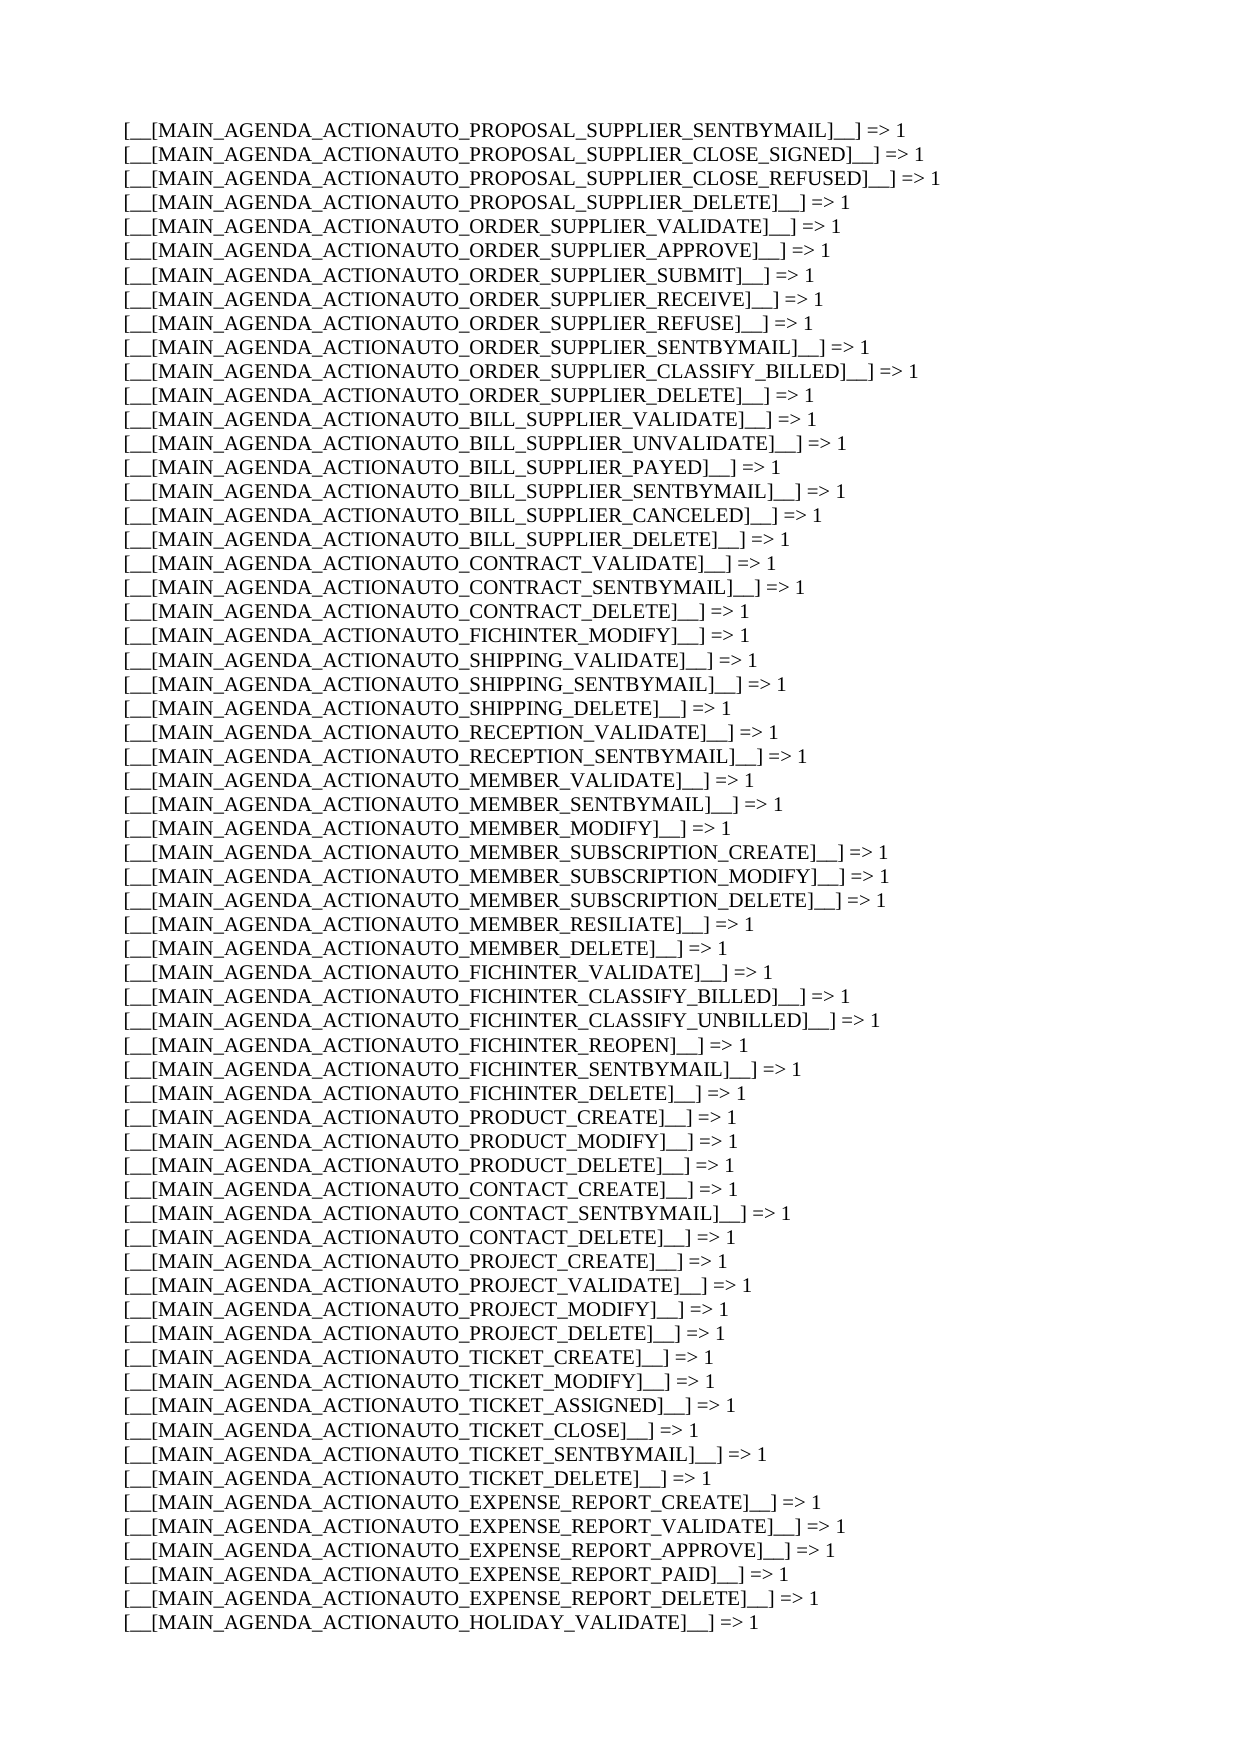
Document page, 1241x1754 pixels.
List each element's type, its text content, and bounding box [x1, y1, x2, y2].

text [__[MAIN_AGENDA_ACTIONAUTO_PROPOSAL_SUPPLIER_SENTBYMAIL]__] => 1 [__[MAIN_AGENDA_ACTIONAUTO_PROPOSAL_SUPPLIER_CLOSE_SIGNED]__] => 1 [__[MAIN_AGENDA_ACTIONAUTO_PROPOSAL_SUPPLIER_CLOSE_REFUSED]__] => 1 [__[MAIN_AGENDA_ACTIONAUTO_PROPOSAL_SUPPLIER_DELETE]__] => 1 [__[MAIN_AGENDA_ACTIONAUTO_ORDER_SUPPLIER_VALIDATE]__] => 1 [__[MAIN_AGENDA_ACTIONAUTO_ORDER_SUPPLIER_APPROVE]__] => 1 [__[MAIN_AGENDA_ACTIONAUTO_ORDER_SUPPLIER_SUBMIT]__] => 1 [__[MAIN_AGENDA_ACTIONAUTO_ORDER_SUPPLIER_RECEIVE]__] => 1 [__[MAIN_AGENDA_ACTIONAUTO_ORDER_SUPPLIER_REFUSE]__] => 1 [__[MAIN_AGENDA_ACTIONAUTO_ORDER_SUPPLIER_SENTBYMAIL]__] => 1 [__[MAIN_AGENDA_ACTIONAUTO_ORDER_SUPPLIER_CLASSIFY_BILLED]__] => 1 [__[MAIN_AGENDA_ACTIONAUTO_ORDER_SUPPLIER_DELETE]__] => 1 [__[MAIN_AGENDA_ACTIONAUTO_BILL_SUPPLIER_VALIDATE]__] => 1 [__[MAIN_AGENDA_ACTIONAUTO_BILL_SUPPLIER_UNVALIDATE]__] => 1 [__[MAIN_AGENDA_ACTIONAUTO_BILL_SUPPLIER_PAYED]__] => 1 [__[MAIN_AGENDA_ACTIONAUTO_BILL_SUPPLIER_SENTBYMAIL]__] => 1 [__[MAIN_AGENDA_ACTIONAUTO_BILL_SUPPLIER_CANCELED]__] => 1 [__[MAIN_AGENDA_ACTIONAUTO_BILL_SUPPLIER_DELETE]__] => 1 [__[MAIN_AGENDA_ACTIONAUTO_CONTRACT_VALIDATE]__] => 1 [__[MAIN_AGENDA_ACTIONAUTO_CONTRACT_SENTBYMAIL]__] => 1 [__[MAIN_AGENDA_ACTIONAUTO_CONTRACT_DELETE]__] => 1 [__[MAIN_AGENDA_ACTIONAUTO_FICHINTER_MODIFY]__] => 1 [__[MAIN_AGENDA_ACTIONAUTO_SHIPPING_VALIDATE]__] => 1 [__[MAIN_AGENDA_ACTIONAUTO_SHIPPING_SENTBYMAIL]__] => 1 [__[MAIN_AGENDA_ACTIONAUTO_SHIPPING_DELETE]__] => 1 [__[MAIN_AGENDA_ACTIONAUTO_RECEPTION_VALIDATE]__] => 1 [__[MAIN_AGENDA_ACTIONAUTO_RECEPTION_SENTBYMAIL]__] => 1 [__[MAIN_AGENDA_ACTIONAUTO_MEMBER_VALIDATE]__] => 1 [__[MAIN_AGENDA_ACTIONAUTO_MEMBER_SENTBYMAIL]__] => 1 [__[MAIN_AGENDA_ACTIONAUTO_MEMBER_MODIFY]__] => 1 [__[MAIN_AGENDA_ACTIONAUTO_MEMBER_SUBSCRIPTION_CREATE]__] => 1 [__[MAIN_AGENDA_ACTIONAUTO_MEMBER_SUBSCRIPTION_MODIFY]__] => 1 [__[MAIN_AGENDA_ACTIONAUTO_MEMBER_SUBSCRIPTION_DELETE]__] => 1 [__[MAIN_AGENDA_ACTIONAUTO_MEMBER_RESILIATE]__] => 1 [__[MAIN_AGENDA_ACTIONAUTO_MEMBER_DELETE]__] => 1 [__[MAIN_AGENDA_ACTIONAUTO_FICHINTER_VALIDATE]__] => 1 [__[MAIN_AGENDA_ACTIONAUTO_FICHINTER_CLASSIFY_BILLED]__] => 1 [__[MAIN_AGENDA_ACTIONAUTO_FICHINTER_CLASSIFY_UNBILLED]__] => 1 [__[MAIN_AGENDA_ACTIONAUTO_FICHINTER_REOPEN]__] => 1 [__[MAIN_AGENDA_ACTIONAUTO_FICHINTER_SENTBYMAIL]__] => 1 [__[MAIN_AGENDA_ACTIONAUTO_FICHINTER_DELETE]__] => 1 [__[MAIN_AGENDA_ACTIONAUTO_PRODUCT_CREATE]__] => 1 [__[MAIN_AGENDA_ACTIONAUTO_PRODUCT_MODIFY]__] => 1 [__[MAIN_AGENDA_ACTIONAUTO_PRODUCT_DELETE]__] => 1 [__[MAIN_AGENDA_ACTIONAUTO_CONTACT_CREATE]__] => 1 [__[MAIN_AGENDA_ACTIONAUTO_CONTACT_SENTBYMAIL]__] => 1 [__[MAIN_AGENDA_ACTIONAUTO_CONTACT_DELETE]__] => 1 [__[MAIN_AGENDA_ACTIONAUTO_PROJECT_CREATE]__] => 1 [__[MAIN_AGENDA_ACTIONAUTO_PROJECT_VALIDATE]__] => 1 [__[MAIN_AGENDA_ACTIONAUTO_PROJECT_MODIFY]__] => 1 [__[MAIN_AGENDA_ACTIONAUTO_PROJECT_DELETE]__] => 1 [__[MAIN_AGENDA_ACTIONAUTO_TICKET_CREATE]__] => 1 [__[MAIN_AGENDA_ACTIONAUTO_TICKET_MODIFY]__] => 1 [__[MAIN_AGENDA_ACTIONAUTO_TICKET_ASSIGNED]__] => 1 [__[MAIN_AGENDA_ACTIONAUTO_TICKET_CLOSE]__] => 1 [__[MAIN_AGENDA_ACTIONAUTO_TICKET_SENTBYMAIL]__] => 1 [__[MAIN_AGENDA_ACTIONAUTO_TICKET_DELETE]__] => 1 [__[MAIN_AGENDA_ACTIONAUTO_EXPENSE_REPORT_CREATE]__] => 1 [__[MAIN_AGENDA_ACTIONAUTO_EXPENSE_REPORT_VALIDATE]__] => 1 [__[MAIN_AGENDA_ACTIONAUTO_EXPENSE_REPORT_APPROVE]__] => 1 [__[MAIN_AGENDA_ACTIONAUTO_EXPENSE_REPORT_PAID]__] => 1 [__[MAIN_AGENDA_ACTIONAUTO_EXPENSE_REPORT_DELETE]__] => 1 [__[MAIN_AGENDA_ACTIONAUTO_HOLIDAY_VALIDATE]__] => 1 [118, 118, 1122, 1634]
